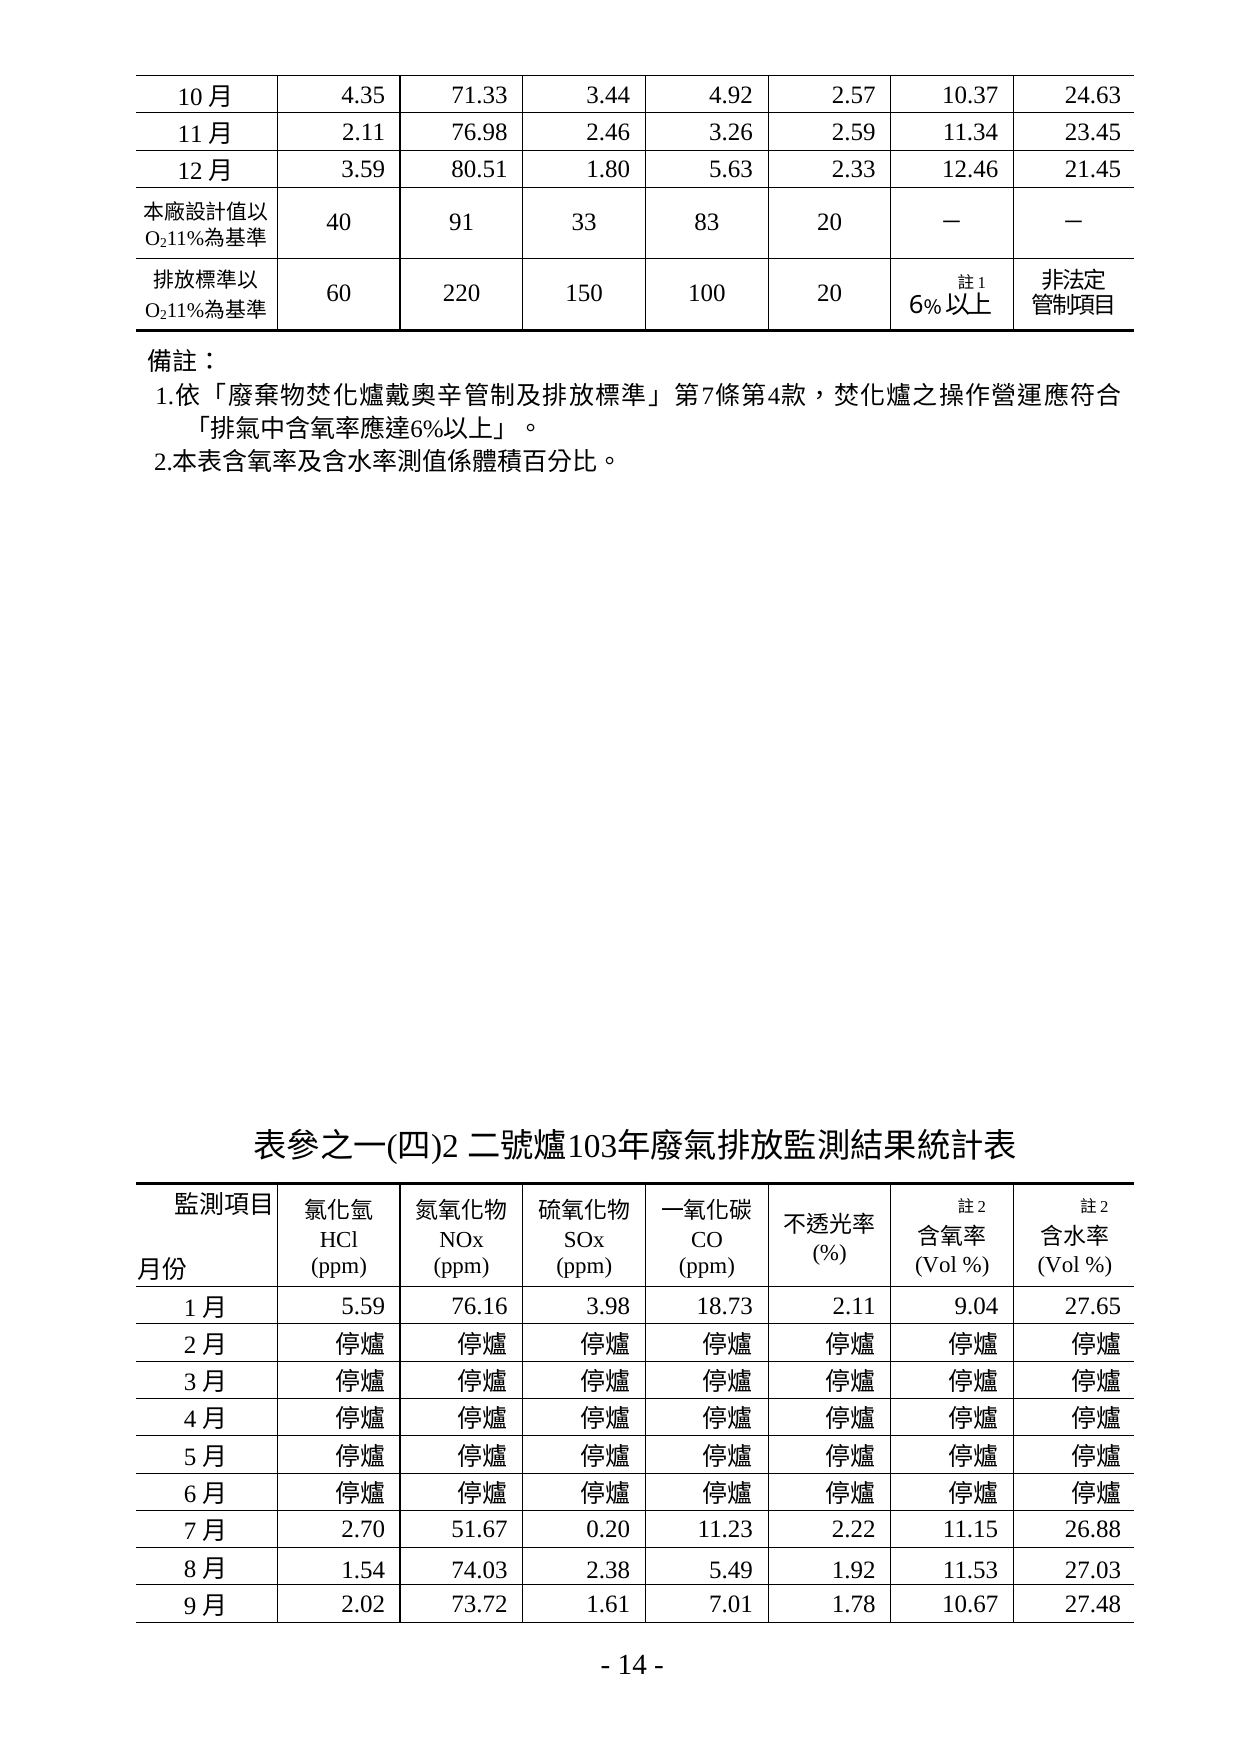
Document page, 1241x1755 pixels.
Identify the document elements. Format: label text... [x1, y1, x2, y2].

table_cell 1.61 [523, 1585, 645, 1622]
table_cell 11.15 [891, 1511, 1013, 1547]
table_cell 停爐 [769, 1436, 890, 1472]
table_cell 非法定 管制項目 [1014, 259, 1134, 328]
table_cell 1.92 [769, 1548, 890, 1584]
table_header 監測項目 月份 [136, 1185, 277, 1286]
table_cell 27.03 [1014, 1548, 1134, 1584]
text 2.本表含氧率及含水率測值係體積百分比。 [148, 444, 1122, 477]
table_cell 6 月 [136, 1474, 277, 1510]
table_header 硫氧化物SOx (ppm) [523, 1185, 645, 1286]
table_cell 5.63 [646, 151, 768, 187]
table_cell 3.59 [278, 151, 399, 187]
table_cell 24.63 [1014, 76, 1134, 112]
table_cell 23.45 [1014, 113, 1134, 149]
table_cell 停爐 [401, 1324, 522, 1361]
table_cell 2.46 [523, 113, 645, 149]
table_cell 100 [646, 259, 768, 328]
table_cell 停爐 [523, 1362, 645, 1398]
table_cell 2.57 [769, 76, 890, 112]
table_cell 150 [523, 259, 645, 328]
table_cell 26.88 [1014, 1511, 1134, 1547]
table_cell 註1 6﹪以上 [891, 259, 1013, 328]
table_cell 停爐 [523, 1324, 645, 1361]
table_cell 停爐 [646, 1362, 768, 1398]
table_cell 停爐 [278, 1362, 399, 1398]
table_cell 本廠設計值以 O211%為基準 [136, 188, 277, 258]
table_cell 20 [769, 188, 890, 258]
table_cell 76.16 [401, 1287, 522, 1323]
table_cell 停爐 [891, 1324, 1013, 1361]
table_cell 5.59 [278, 1287, 399, 1323]
table_header 氯化氫 HCl (ppm) [278, 1185, 399, 1286]
table_cell 停爐 [278, 1474, 399, 1510]
table_cell 2.38 [523, 1548, 645, 1584]
table_cell 1.54 [278, 1548, 399, 1584]
table_cell 51.67 [401, 1511, 522, 1547]
table_cell 3.44 [523, 76, 645, 112]
table_cell 21.45 [1014, 151, 1134, 187]
table_cell 11 月 [136, 113, 277, 149]
table_cell 停爐 [646, 1324, 768, 1361]
table_cell 10.37 [891, 76, 1013, 112]
table_cell 1 月 [136, 1287, 277, 1323]
text 表參之一(四)2 二號爐103年廢氣排放監測結果統計表 [148, 1111, 1122, 1169]
table_cell 停爐 [646, 1436, 768, 1472]
table_cell 18.73 [646, 1287, 768, 1323]
table_cell 停爐 [523, 1474, 645, 1510]
table_cell 1.78 [769, 1585, 890, 1622]
table_cell 9 月 [136, 1585, 277, 1622]
table_cell 11.34 [891, 113, 1013, 149]
table_cell 停爐 [1014, 1324, 1134, 1361]
table_cell 71.33 [401, 76, 522, 112]
table_cell 27.65 [1014, 1287, 1134, 1323]
table_cell 2.11 [769, 1287, 890, 1323]
table_cell 11.23 [646, 1511, 768, 1547]
table_cell 停爐 [769, 1362, 890, 1398]
table_cell 10 月 [136, 76, 277, 112]
table_cell 3 月 [136, 1362, 277, 1398]
table_cell 2.11 [278, 113, 399, 149]
table_header 註2 含水率 (Vol %) [1014, 1185, 1134, 1286]
table_cell 停爐 [523, 1436, 645, 1472]
table_cell 80.51 [401, 151, 522, 187]
table_cell 11.53 [891, 1548, 1013, 1584]
table_cell 33 [523, 188, 645, 258]
table_cell 停爐 [1014, 1399, 1134, 1435]
table_cell 停爐 [769, 1399, 890, 1435]
table_cell 10.67 [891, 1585, 1013, 1622]
text 備註： [148, 344, 1122, 377]
table_cell 74.03 [401, 1548, 522, 1584]
table_cell 3.98 [523, 1287, 645, 1323]
table_cell 停爐 [523, 1399, 645, 1435]
text 1.依「廢棄物焚化爐戴奧辛管制及排放標準」第7條第4款，焚化爐之操作營運應符合「排氣中含氧率應達6%以上」。 [148, 377, 1122, 444]
table_cell 停爐 [278, 1436, 399, 1472]
table_cell 停爐 [646, 1474, 768, 1510]
table_cell 停爐 [891, 1362, 1013, 1398]
table_cell 7 月 [136, 1511, 277, 1547]
table_cell 5.49 [646, 1548, 768, 1584]
table_cell 8 月 [136, 1548, 277, 1584]
table_cell 2.33 [769, 151, 890, 187]
table_cell 4 月 [136, 1399, 277, 1435]
table_cell 停爐 [401, 1474, 522, 1510]
table_cell 60 [278, 259, 399, 328]
table_cell 3.26 [646, 113, 768, 149]
table_cell 7.01 [646, 1585, 768, 1622]
table_cell 2.02 [278, 1585, 399, 1622]
table_header 註2 含氧率 (Vol %) [891, 1185, 1013, 1286]
table_cell 220 [401, 259, 522, 328]
table_cell 73.72 [401, 1585, 522, 1622]
table_cell 停爐 [891, 1436, 1013, 1472]
table_cell 20 [769, 259, 890, 328]
table_header 不透光率 (%) [769, 1185, 890, 1286]
table_cell 停爐 [769, 1324, 890, 1361]
table_cell 2 月 [136, 1324, 277, 1361]
table_cell 排放標準以 O211%為基準 [136, 259, 277, 328]
table_cell 2.22 [769, 1511, 890, 1547]
table_header 氮氧化物 NOx (ppm) [401, 1185, 522, 1286]
table_cell 停爐 [278, 1399, 399, 1435]
table_cell 停爐 [1014, 1436, 1134, 1472]
table_cell 12.46 [891, 151, 1013, 187]
table_cell 4.35 [278, 76, 399, 112]
table_cell 12 月 [136, 151, 277, 187]
table_cell 停爐 [891, 1399, 1013, 1435]
table_cell 27.48 [1014, 1585, 1134, 1622]
table_cell 9.04 [891, 1287, 1013, 1323]
table_cell 停爐 [401, 1399, 522, 1435]
table_cell 停爐 [401, 1362, 522, 1398]
table_cell 5 月 [136, 1436, 277, 1472]
table_cell 1.80 [523, 151, 645, 187]
table_cell 停爐 [1014, 1362, 1134, 1398]
table_cell 0.20 [523, 1511, 645, 1547]
table_cell 76.98 [401, 113, 522, 149]
table_cell 停爐 [891, 1474, 1013, 1510]
table_cell 2.59 [769, 113, 890, 149]
table_cell 40 [278, 188, 399, 258]
table_cell 83 [646, 188, 768, 258]
table_cell 91 [401, 188, 522, 258]
table_cell － [1014, 188, 1134, 258]
table_cell 停爐 [278, 1324, 399, 1361]
table_cell 停爐 [646, 1399, 768, 1435]
table_cell 停爐 [401, 1436, 522, 1472]
table_cell 停爐 [769, 1474, 890, 1510]
table_cell 停爐 [1014, 1474, 1134, 1510]
table_cell 4.92 [646, 76, 768, 112]
table_cell 2.70 [278, 1511, 399, 1547]
table_cell － [891, 188, 1013, 258]
table_header 一氧化碳CO (ppm) [646, 1185, 768, 1286]
